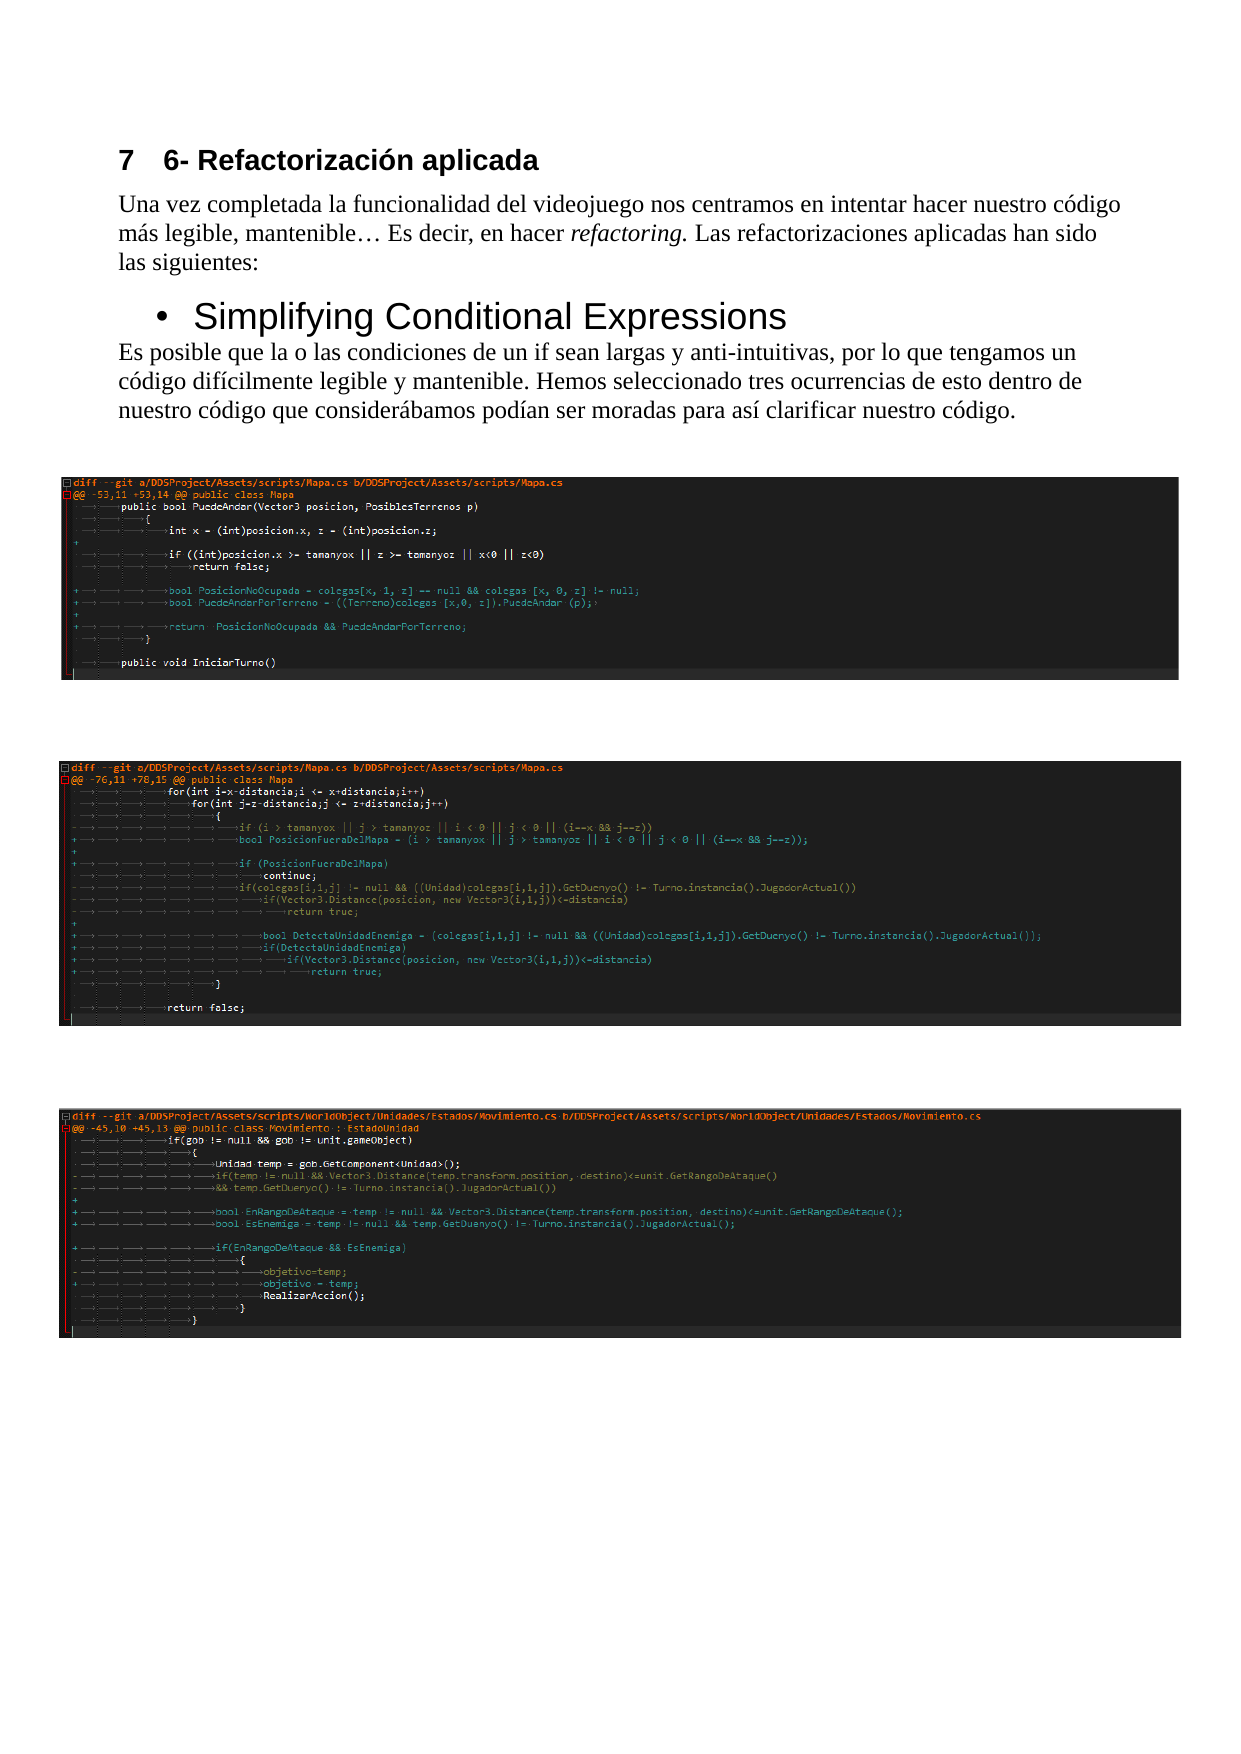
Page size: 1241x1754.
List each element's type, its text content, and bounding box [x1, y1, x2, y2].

list Simplifying Conditional Expressions [156, 294, 1122, 337]
subtitle 6- Refactorización aplicada [118, 143, 1122, 177]
text Una vez completada la funcionalidad del videojuego nos centramos en intentar hacer nuestro código más legible, mantenible… Es decir, en hacer refactoring. Las refactorizaciones aplicadas han sido las siguientes: [118, 189, 1122, 275]
text Es posible que la o las condiciones de un if sean largas y anti-intuitivas, por lo que tengamos un código difícilmente legible y mantenible. Hemos seleccionado tres ocurrencias de esto dentro de nuestro código que considerábamos podían ser moradas para así clarificar nuestro código. [118, 337, 1122, 424]
